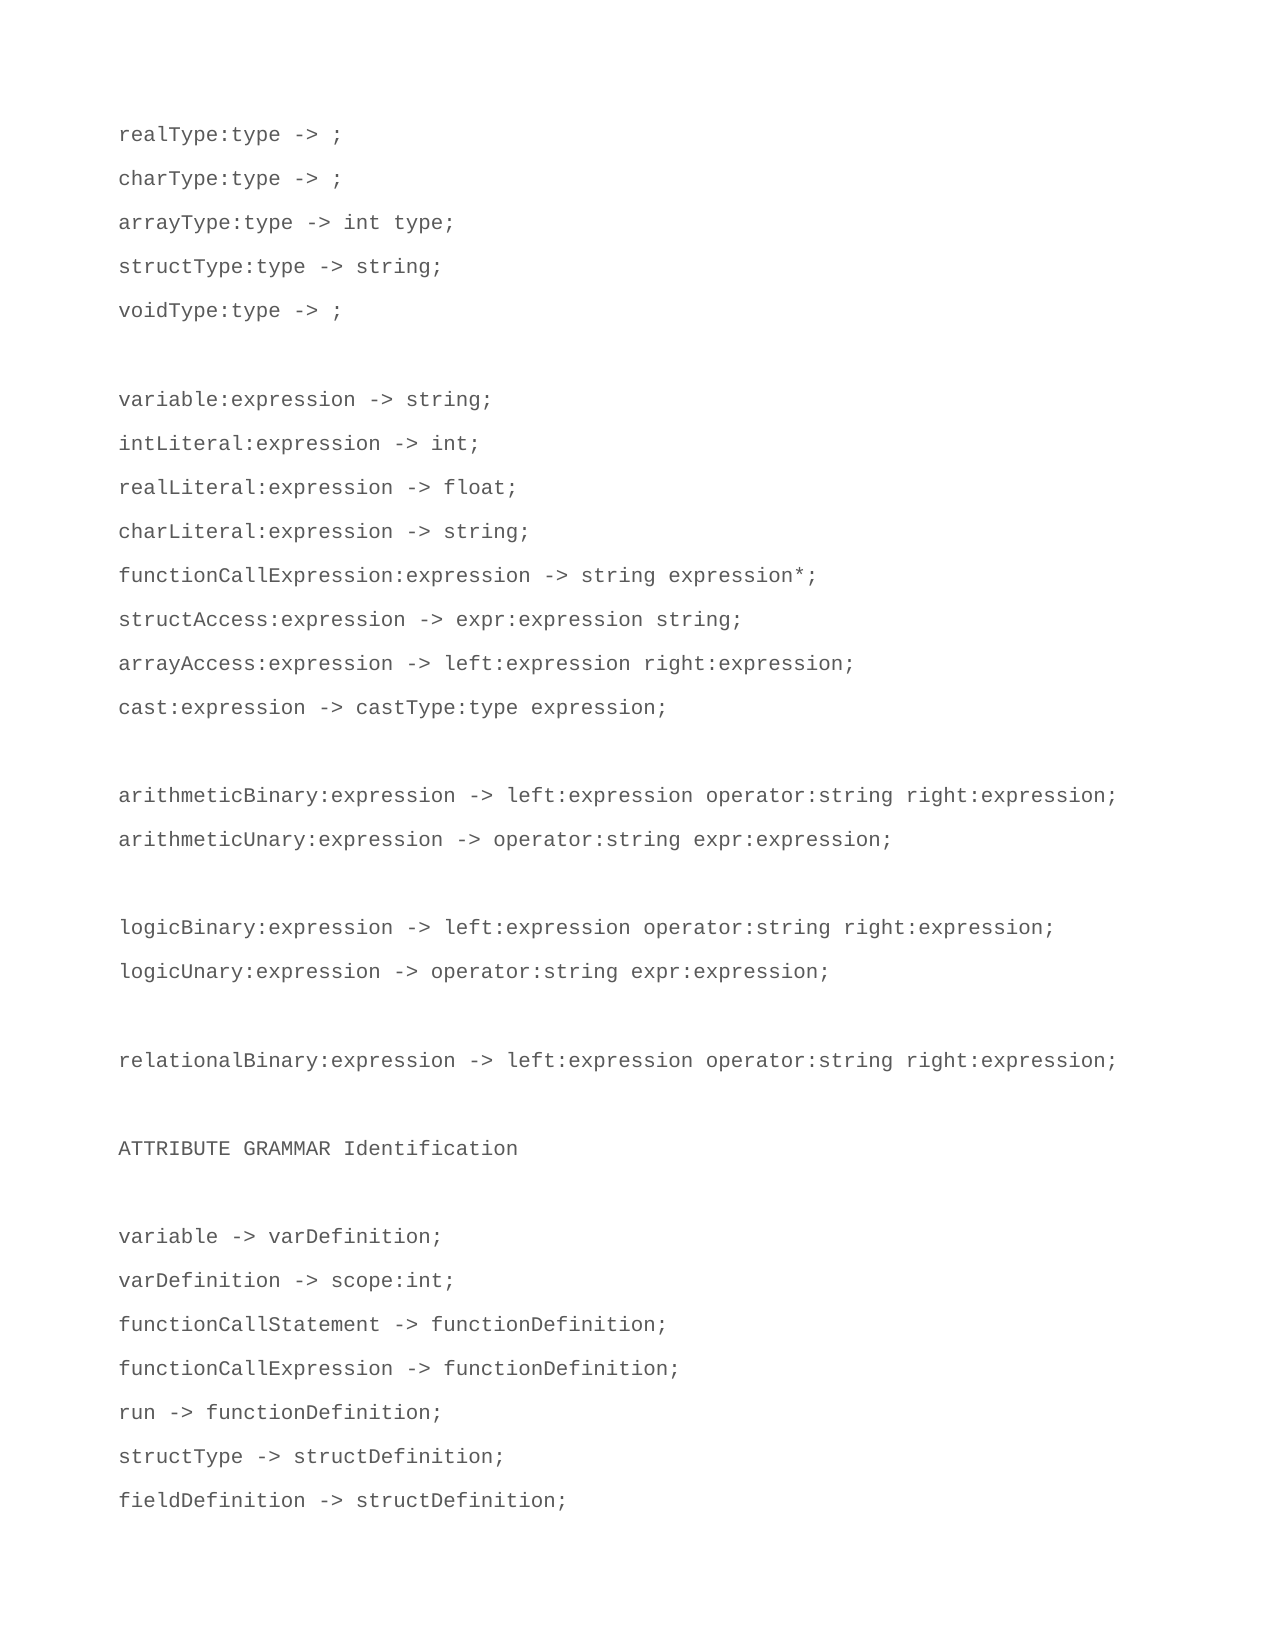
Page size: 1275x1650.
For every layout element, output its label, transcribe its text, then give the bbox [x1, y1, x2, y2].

text variable:expression -> string; [118, 382, 1157, 412]
text intLiteral:expression -> int; [118, 427, 1157, 456]
text arithmeticBinary:expression -> left:expression operator:string right:expression; [118, 779, 1157, 808]
text structType:type -> string; [118, 250, 1157, 280]
text relationalBinary:expression -> left:expression operator:string right:expression; [118, 1043, 1157, 1073]
text cast:expression -> castType:type expression; [118, 691, 1157, 720]
text ATTRIBUTE GRAMMAR Identification [118, 1132, 1157, 1161]
text structAccess:expression -> expr:expression string; [118, 603, 1157, 632]
text voidType:type -> ; [118, 294, 1157, 324]
text fieldDefinition -> structDefinition; [118, 1484, 1157, 1513]
text realType:type -> ; [118, 118, 1157, 148]
text structType -> structDefinition; [118, 1440, 1157, 1469]
text charType:type -> ; [118, 162, 1157, 192]
text functionCallExpression:expression -> string expression*; [118, 559, 1157, 588]
text functionCallExpression -> functionDefinition; [118, 1352, 1157, 1381]
text realLiteral:expression -> float; [118, 471, 1157, 500]
text arrayAccess:expression -> left:expression right:expression; [118, 647, 1157, 676]
text variable -> varDefinition; [118, 1220, 1157, 1249]
text logicUnary:expression -> operator:string expr:expression; [118, 955, 1157, 985]
text varDefinition -> scope:int; [118, 1264, 1157, 1293]
text logicBinary:expression -> left:expression operator:string right:expression; [118, 911, 1157, 941]
text charLiteral:expression -> string; [118, 515, 1157, 544]
text arrayType:type -> int type; [118, 206, 1157, 236]
text arithmeticUnary:expression -> operator:string expr:expression; [118, 823, 1157, 853]
text functionCallStatement -> functionDefinition; [118, 1308, 1157, 1337]
text run -> functionDefinition; [118, 1396, 1157, 1425]
